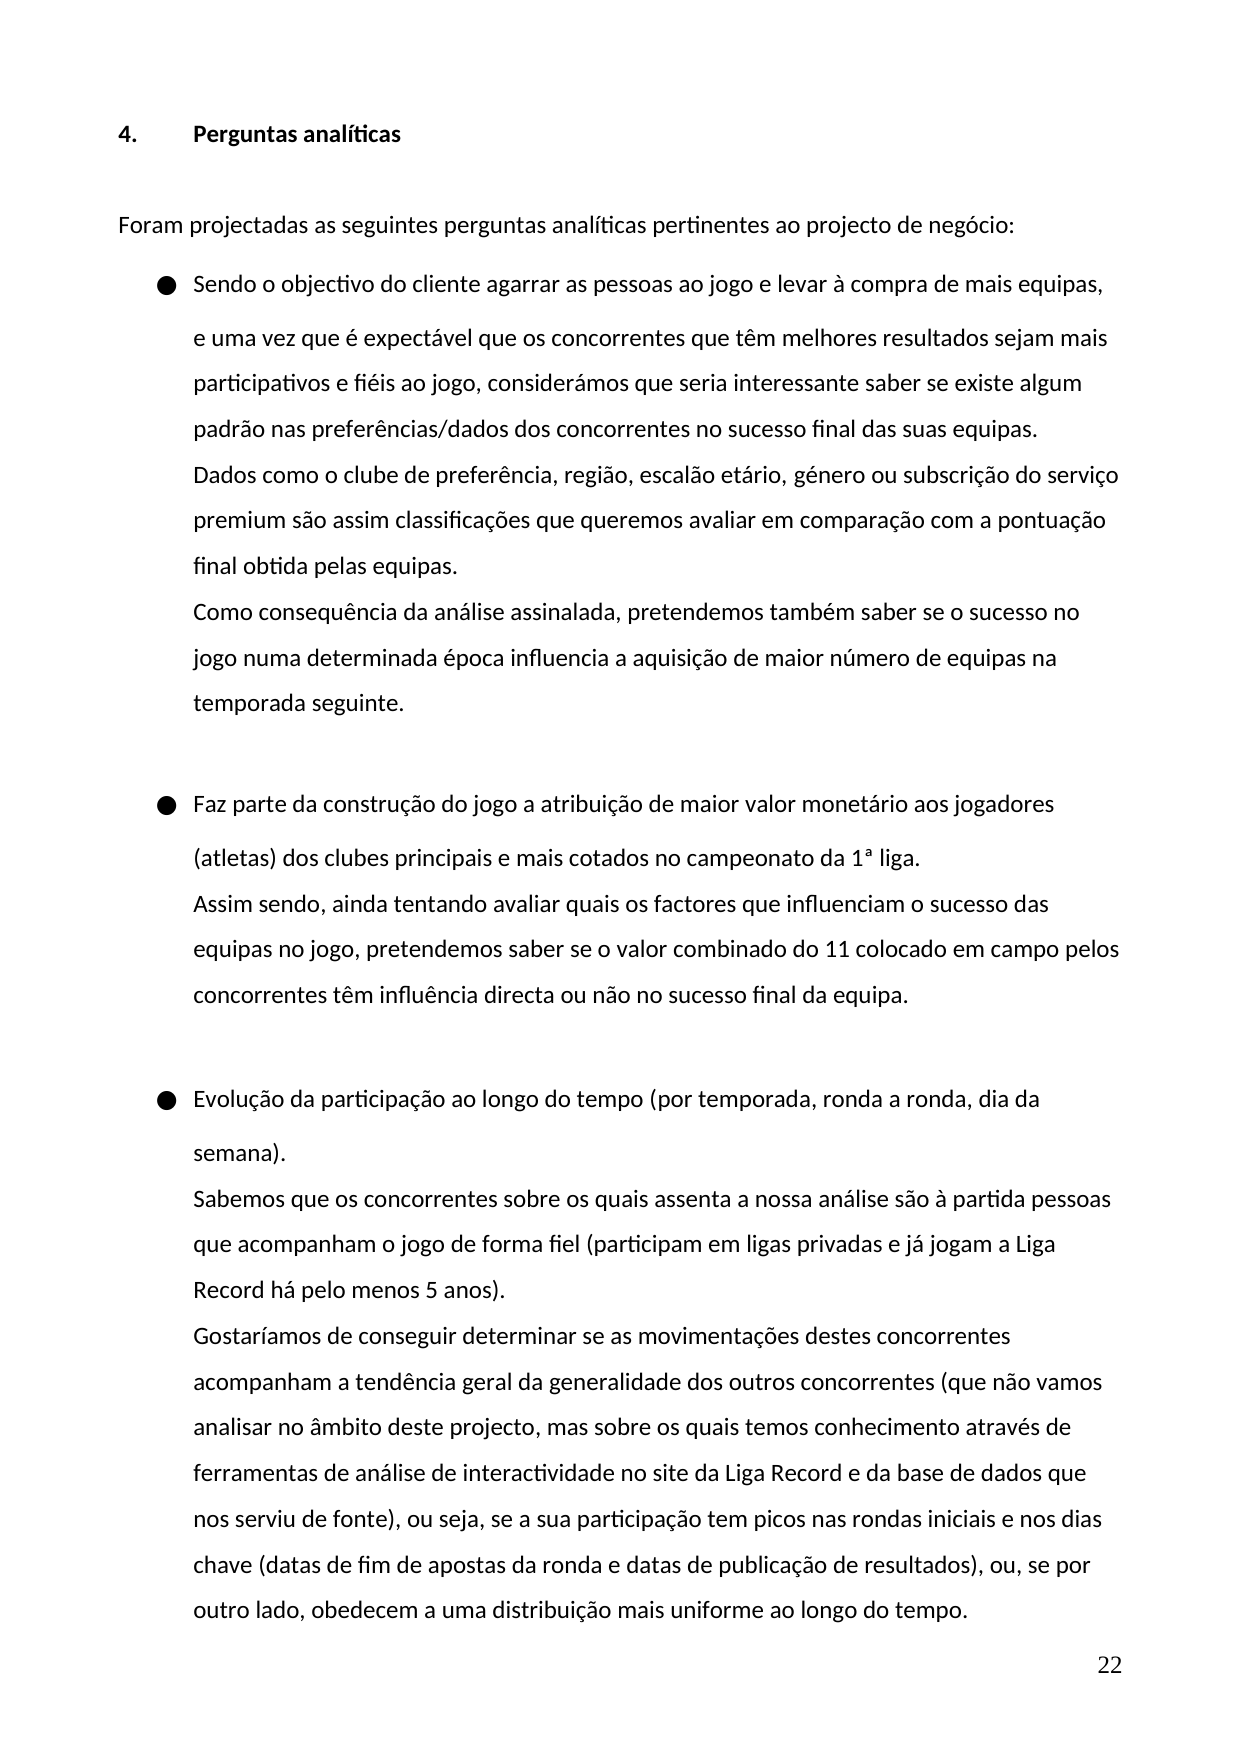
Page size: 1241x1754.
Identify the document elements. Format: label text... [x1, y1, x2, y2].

list Evolução da participação ao longo do tempo (por temporada, ronda a ronda, dia da semana). Sabemos que os concorrentes sobre os quais assenta a nossa análise são à partida pessoas que acompanham o jogo de forma fiel (participam em ligas privadas e já jogam a Liga Record há pelo menos 5 anos). Gostaríamos de conseguir determinar se as movimentações destes concorrentes acompanham a tendência geral da generalidade dos outros concorrentes (que não vamos analisar no âmbito deste projecto, mas sobre os quais temos conhecimento através de ferramentas de análise de interactividade no site da Liga Record e da base de dados que nos serviu de fonte), ou seja, se a sua participação tem picos nas rondas iniciais e nos dias chave (datas de fim de apostas da ronda e datas de publicação de resultados), ou, se por outro lado, obedecem a uma distribuição mais uniforme ao longo do tempo. [156, 1071, 1122, 1625]
list Faz parte da construção do jogo a atribuição de maior valor monetário aos jogadores (atletas) dos clubes principais e mais cotados no campeonato da 1ª liga. Assim sendo, ainda tentando avaliar quais os factores que influenciam o sucesso das equipas no jogo, pretendemos saber se o valor combinado do 11 colocado em campo pelos concorrentes têm influência directa ou não no sucesso final da equipa. [156, 776, 1122, 1010]
text Foram projectadas as seguintes perguntas analíticas pertinentes ao projecto de negócio: [118, 209, 1122, 240]
text 4. Perguntas analíticas [118, 118, 1122, 149]
list Sendo o objectivo do cliente agarrar as pessoas ao jogo e levar à compra de mais equipas, e uma vez que é expectável que os concorrentes que têm melhores resultados sejam mais participativos e fiéis ao jogo, considerámos que seria interessante saber se existe algum padrão nas preferências/dados dos concorrentes no sucesso final das suas equipas. Dados como o clube de preferência, região, escalão etário, género ou subscrição do serviço premium são assim classificações que queremos avaliar em comparação com a pontuação final obtida pelas equipas. Como consequência da análise assinalada, pretendemos também saber se o sucesso no jogo numa determinada época influencia a aquisição de maior número de equipas na temporada seguinte. [156, 255, 1122, 761]
